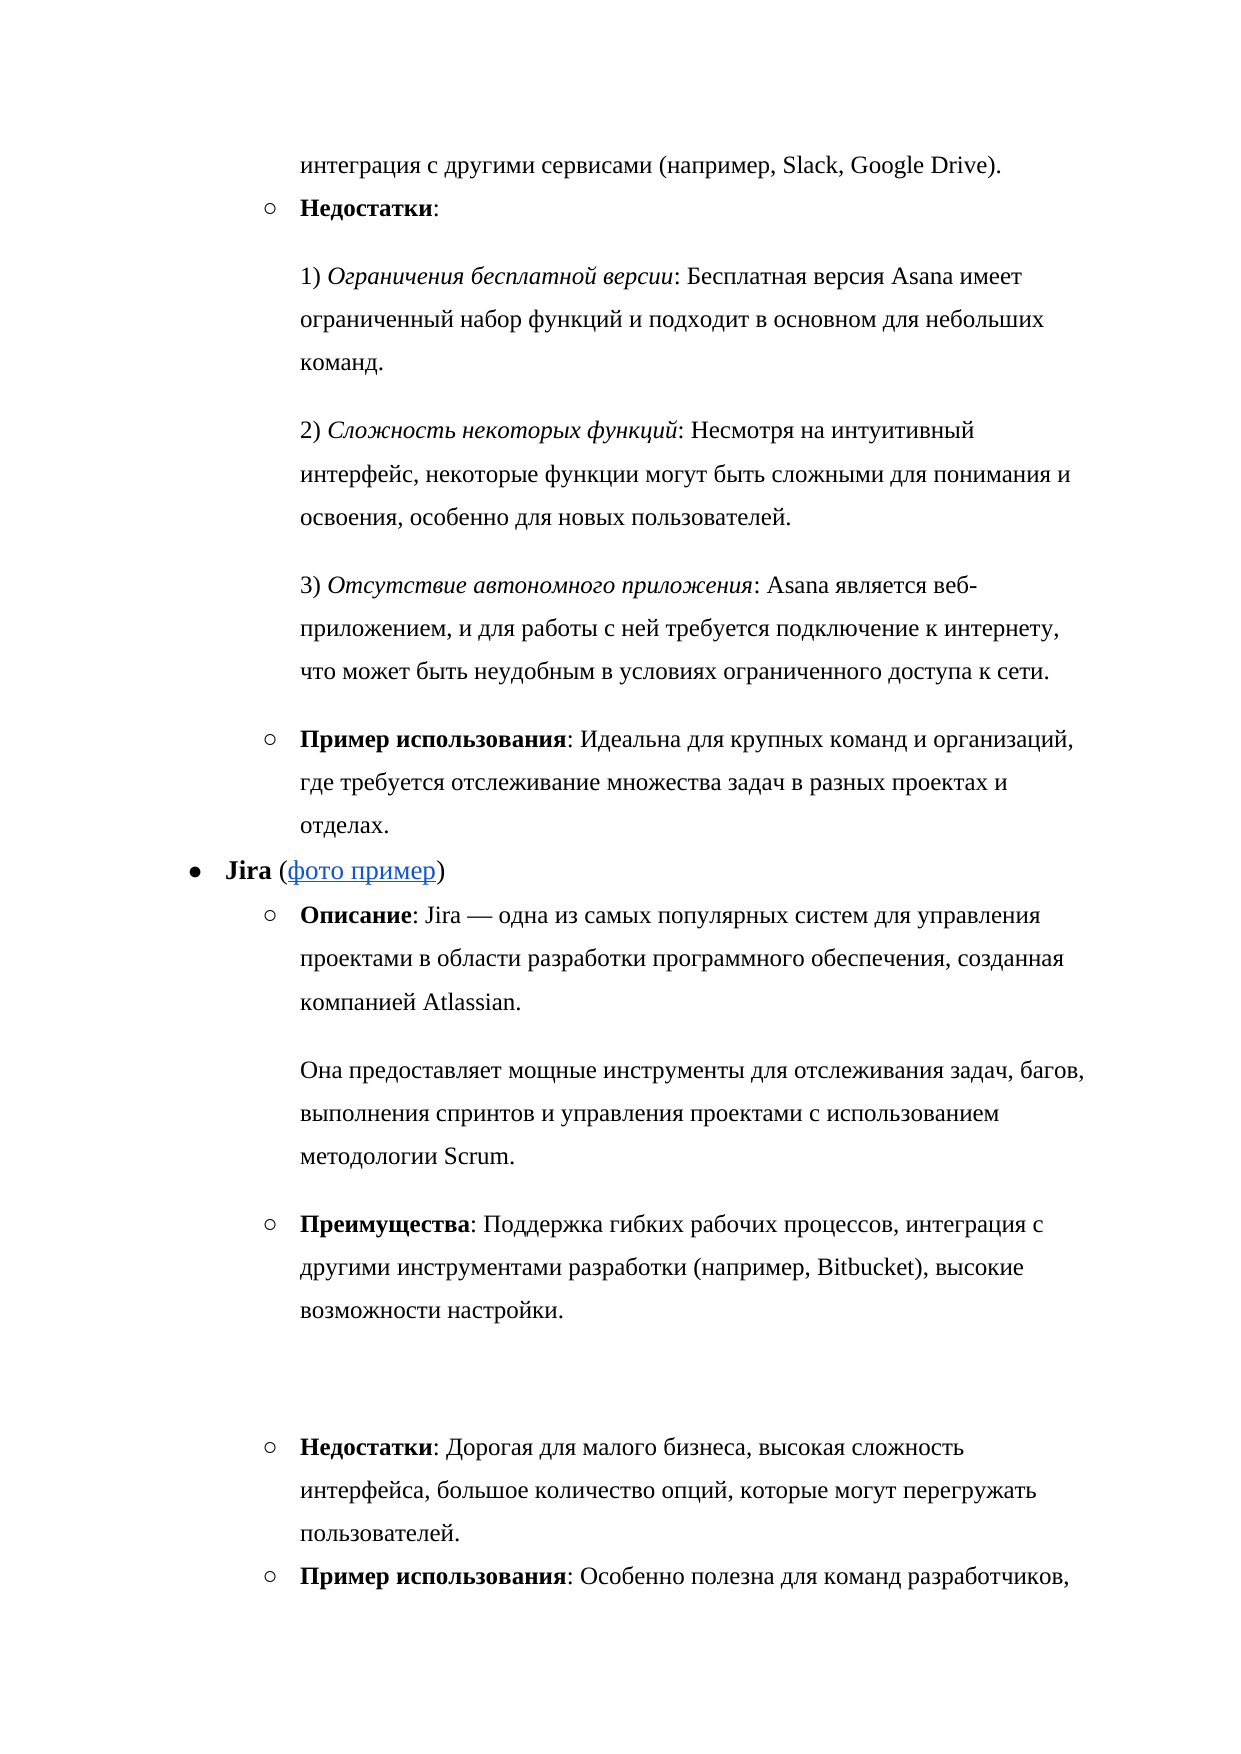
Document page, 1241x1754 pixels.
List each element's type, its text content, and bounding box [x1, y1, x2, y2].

list Недостатки: Дорогая для малого бизнеса, высокая сложность интерфейса, большое количество опций, которые могут перегружать пользователей. [262, 1432, 1090, 1547]
text 3) Отсутствие автономного приложения: Asana является веб-приложением, и для работы с ней требуется подключение к интернету, что может быть неудобным в условиях ограниченного доступа к сети. [300, 570, 1090, 685]
list Описание: Jira — одна из самых популярных систем для управления проектами в области разработки программного обеспечения, созданная компанией Atlassian. [262, 900, 1090, 1015]
text 2) Сложность некоторых функций: Несмотря на интуитивный интерфейс, некоторые функции могут быть сложными для понимания и освоения, особенно для новых пользователей. [300, 416, 1090, 531]
list Пример использования: Идеальна для крупных команд и организаций, где требуется отслеживание множества задач в разных проектах и отделах. [262, 724, 1090, 839]
list интеграция с другими сервисами (например, Slack, Google Drive). [262, 150, 1090, 179]
list Недостатки: [262, 193, 1090, 222]
list Jira (фото пример) [187, 854, 1090, 885]
text Она предоставляет мощные инструменты для отслеживания задач, багов, выполнения спринтов и управления проектами с использованием методологии Scrum. [300, 1055, 1090, 1170]
text 1) Ограничения бесплатной версии: Бесплатная версия Asana имеет ограниченный набор функций и подходит в основном для небольших команд. [300, 261, 1090, 376]
list Пример использования: Особенно полезна для команд разработчиков, [262, 1561, 1090, 1590]
list Преимущества: Поддержка гибких рабочих процессов, интеграция с другими инструментами разработки (например, Bitbucket), высокие возможности настройки. [262, 1209, 1090, 1324]
